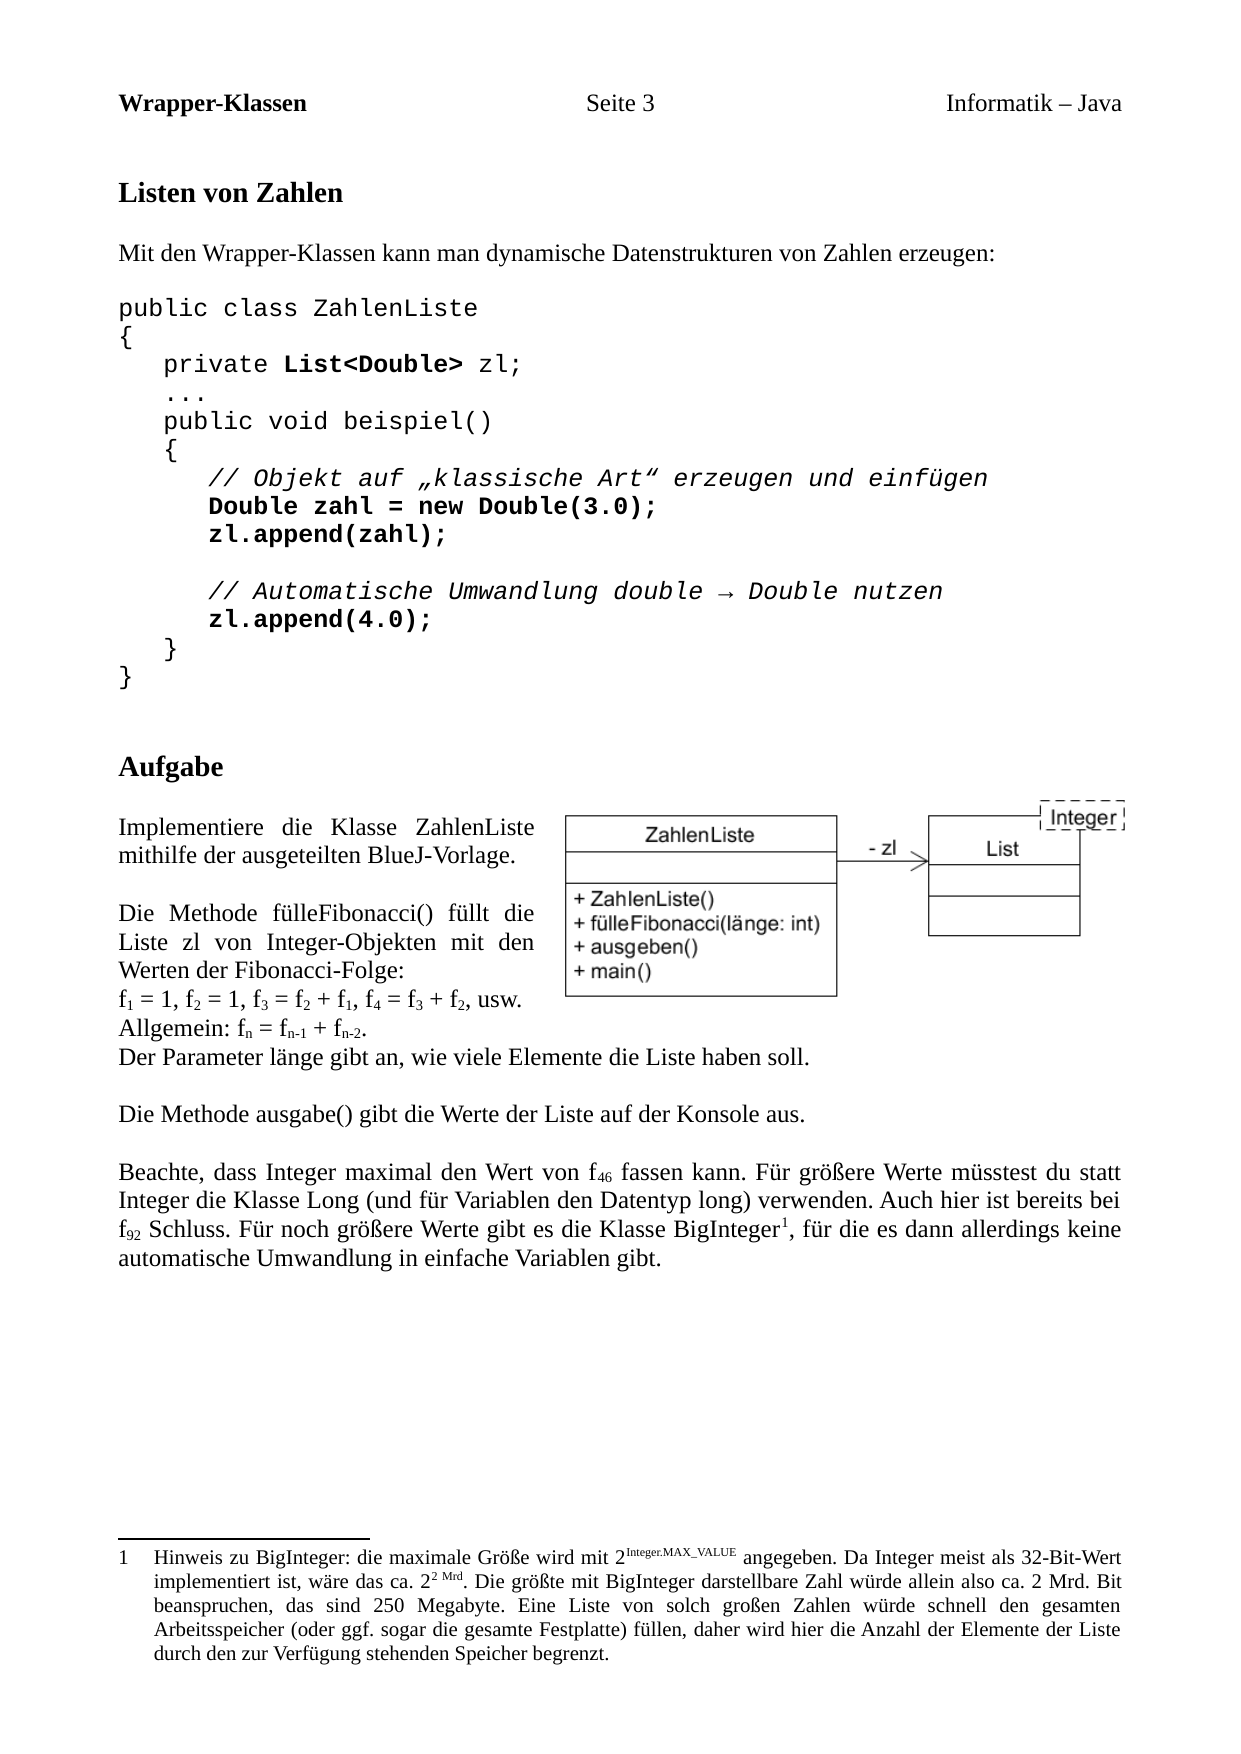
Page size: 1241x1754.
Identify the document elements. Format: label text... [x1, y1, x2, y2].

text Aufgabe [118, 749, 1122, 783]
text } [118, 664, 1122, 692]
text // Automatische Umwandlung double → Double nutzen [118, 579, 1122, 607]
text Hinweis zu BigInteger: die maximale Größe wird mit 2Integer.MAX_VALUE angegeben. Da Integer meist als 32-Bit-Wert implementiert ist, wäre das ca. 22 Mrd. Die größte mit BigInteger darstellbare Zahl würde allein also ca. 2 Mrd. Bit beanspruchen, das sind 250 Megabyte. Eine Liste von solch großen Zahlen würde schnell den gesamten Arbeitsspeicher (oder ggf. sogar die gesamte Festplatte) füllen, daher wird hier die Anzahl der Elemente der Liste durch den zur Verfügung stehenden Speicher begrenzt. [118, 1545, 1122, 1665]
text zl.append(4.0); [118, 607, 1122, 635]
text { [118, 437, 1122, 465]
text f1 = 1, f2 = 1, f3 = f2 + f1, f4 = f3 + f2, usw. [118, 984, 1122, 1013]
text Beachte, dass Integer maximal den Wert von f46 fassen kann. Für größere Werte müsstest du statt Integer die Klasse Long (und für Variablen den Datentyp long) verwenden. Auch hier ist bereits bei f92 Schluss. Für noch größere Werte gibt es die Klasse BigInteger, für die es dann allerdings keine automatische Umwandlung in einfache Variablen gibt. [118, 1157, 1122, 1272]
text zl.append(zahl); [118, 522, 1122, 550]
picture [564, 799, 1126, 998]
text private List<Double> zl; [118, 352, 1122, 380]
text } [118, 635, 1122, 664]
text public void beispiel() [118, 409, 1122, 437]
text ... [118, 380, 1122, 409]
text Die Methode fülleFibonacci() füllt die Liste zl von Integer-Objekten mit den Werten der Fibonacci-Folge: [118, 898, 564, 984]
text // Objekt auf „klassische Art“ erzeugen und einfügen [118, 465, 1122, 494]
text Listen von Zahlen [118, 176, 1122, 209]
text { [118, 324, 1122, 352]
text Die Methode ausgabe() gibt die Werte der Liste auf der Konsole aus. [118, 1099, 1122, 1128]
text Mit den Wrapper-Klassen kann man dynamische Datenstrukturen von Zahlen erzeugen: [118, 238, 1122, 267]
text Implementiere die Klasse ZahlenListe mithilfe der ausgeteilten BlueJ-Vorlage. [118, 812, 564, 869]
text public class ZahlenListe [118, 295, 1122, 324]
text Allgemein: fn = fn-1 + fn-2. [118, 1013, 1122, 1042]
text Der Parameter länge gibt an, wie viele Elemente die Liste haben soll. [118, 1042, 1122, 1071]
text Double zahl = new Double(3.0); [118, 494, 1122, 522]
